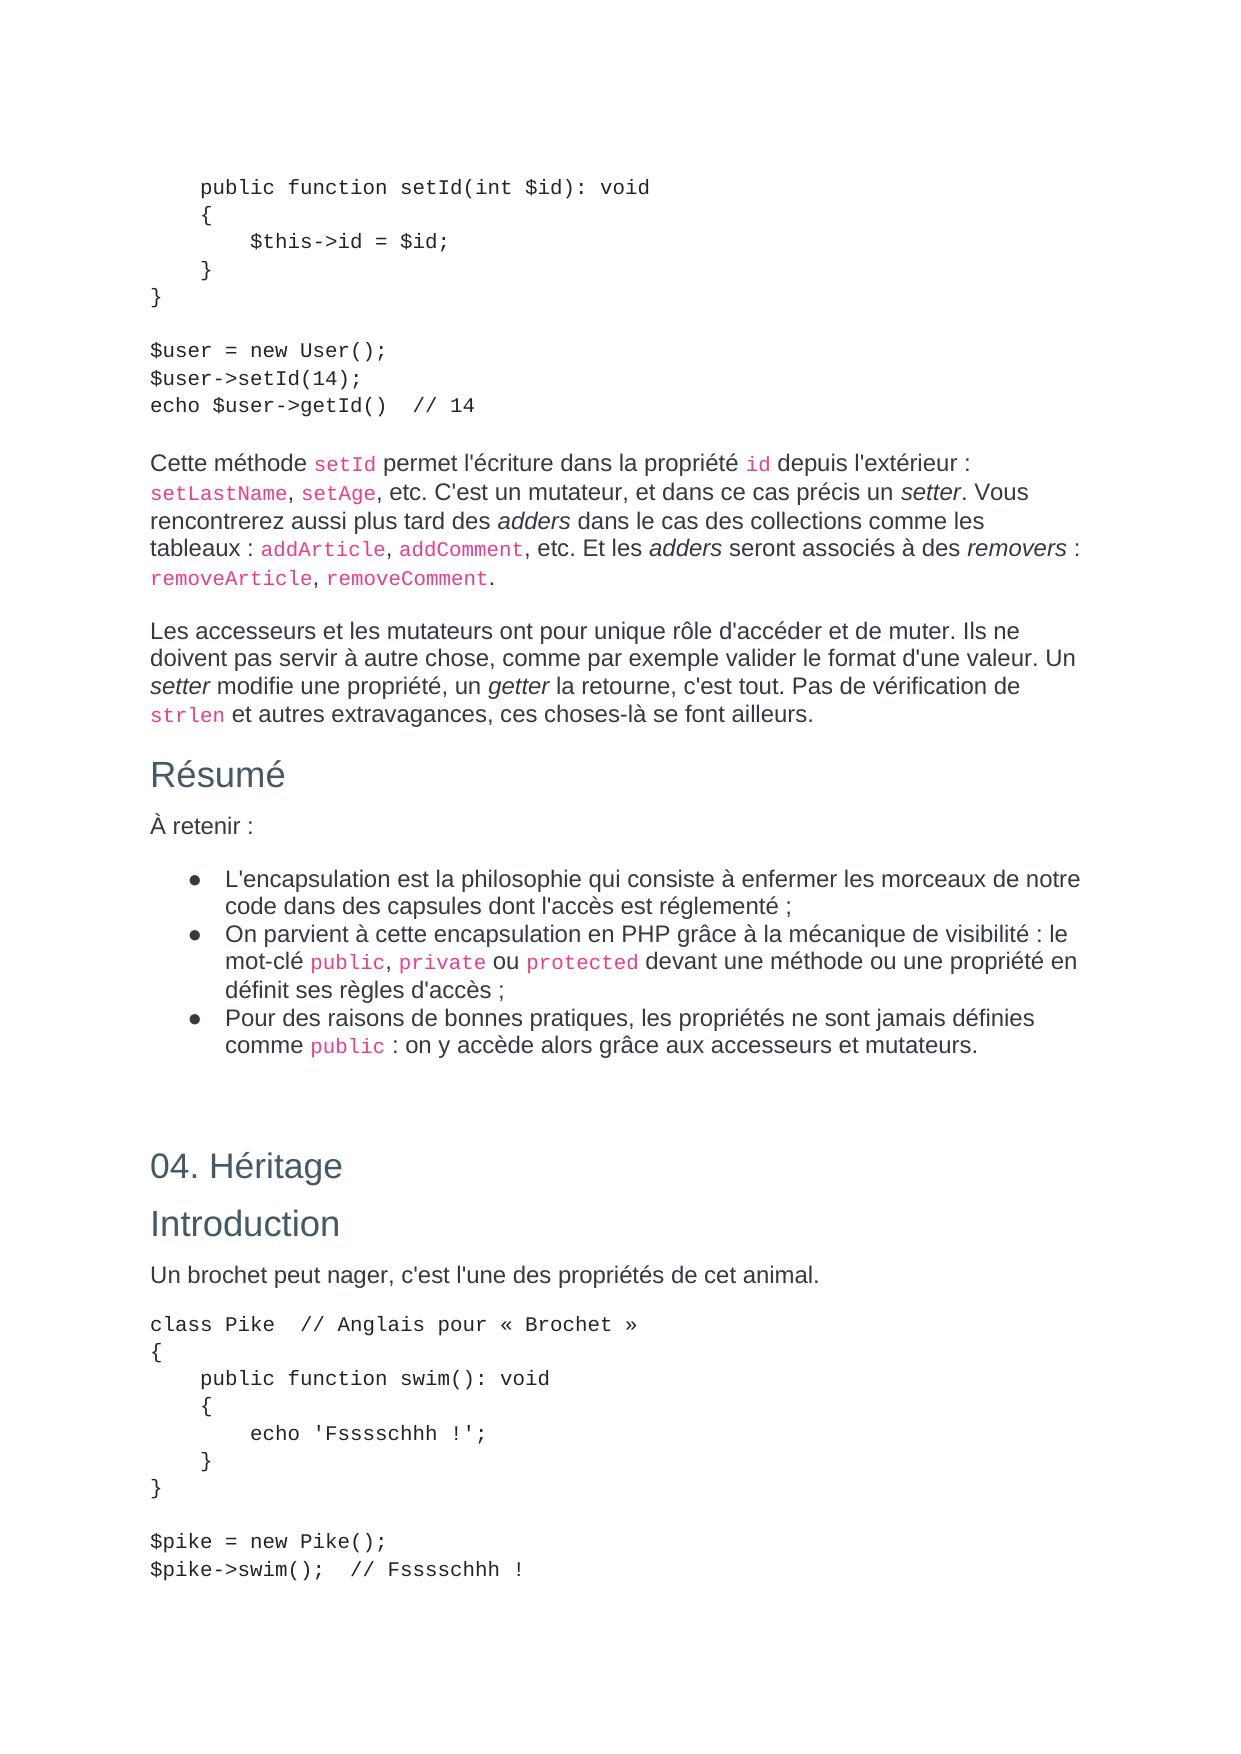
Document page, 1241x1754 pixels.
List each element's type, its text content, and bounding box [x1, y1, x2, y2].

subtitle Introduction [150, 1203, 1090, 1244]
subtitle Résumé [150, 753, 1090, 795]
text } [150, 259, 1090, 282]
text À retenir : [150, 812, 1090, 839]
text Cette méthode setId permet l'écriture dans la propriété id depuis l'extérieur : setLastName, setAge, etc. C'est un mutateur, et dans ce cas précis un setter. Vous rencontrerez aussi plus tard des adders dans le cas des collections comme les tableaux : addArticle, addComment, etc. Et les adders seront associés à des removers : removeArticle, removeComment. [150, 449, 1090, 592]
text Un brochet peut nager, c'est l'une des propriétés de cet animal. [150, 1261, 1090, 1289]
text public function swim(): void [150, 1368, 1090, 1392]
text $user = new User(); [150, 340, 1090, 364]
text } [150, 1450, 1090, 1473]
text } [150, 286, 1090, 309]
list L'encapsulation est la philosophie qui consiste à enfermer les morceaux de notre code dans des capsules dont l'accès est réglementé ; [187, 864, 1090, 920]
text echo $user->getId() // 14 [150, 395, 1090, 418]
text { [150, 204, 1090, 228]
list On parvient à cette encapsulation en PHP grâce à la mécanique de visibilité : le mot-clé public, private ou protected devant une méthode ou une propriété en définit ses règles d'accès ; [187, 920, 1090, 1004]
text $this->id = $id; [150, 232, 1090, 255]
text Les accesseurs et les mutateurs ont pour unique rôle d'accéder et de muter. Ils ne doivent pas servir à autre chose, comme par exemple valider le format d'une valeur. Un setter modifie une propriété, un getter la retourne, c'est tout. Pas de vérification de strlen et autres extravagances, ces choses-là se font ailleurs. [150, 617, 1090, 728]
subtitle 04. Héritage [150, 1145, 1090, 1186]
text } [150, 1477, 1090, 1501]
text class Pike // Anglais pour « Brochet » [150, 1314, 1090, 1337]
text $user->setId(14); [150, 367, 1090, 391]
text $pike = new Pike(); [150, 1531, 1090, 1555]
text echo 'Fsssschhh !'; [150, 1423, 1090, 1446]
list Pour des raisons de bonnes pratiques, les propriétés ne sont jamais définies comme public : on y accède alors grâce aux accesseurs et mutateurs. [187, 1004, 1090, 1060]
text $pike->swim(); // Fsssschhh ! [150, 1558, 1090, 1582]
text public function setId(int $id): void [150, 177, 1090, 201]
text { [150, 1395, 1090, 1419]
text { [150, 1341, 1090, 1365]
